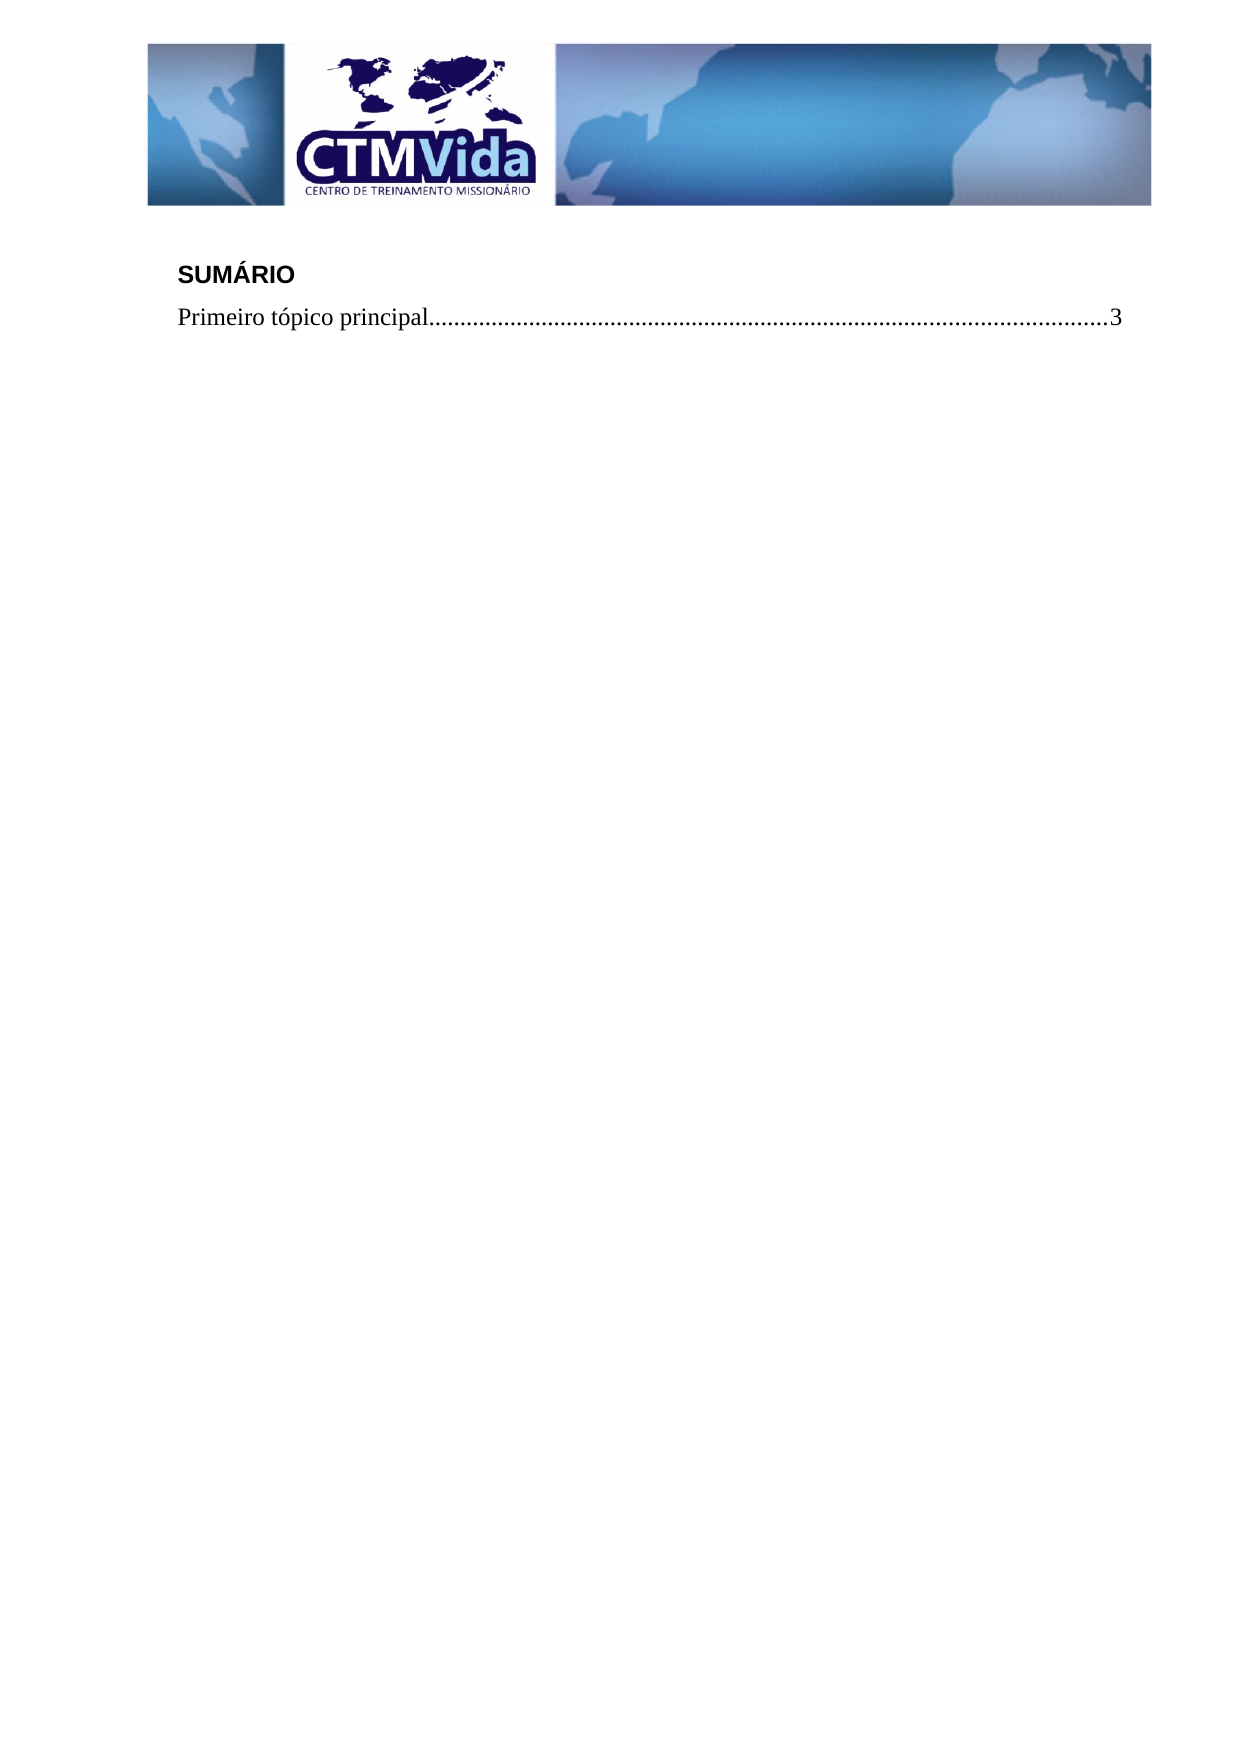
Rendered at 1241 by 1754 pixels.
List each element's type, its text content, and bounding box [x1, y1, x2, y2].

picture [147, 43, 1152, 206]
text Primeiro tópico principal 3 [177, 302, 1122, 330]
subtitle Sumário [177, 260, 1122, 289]
